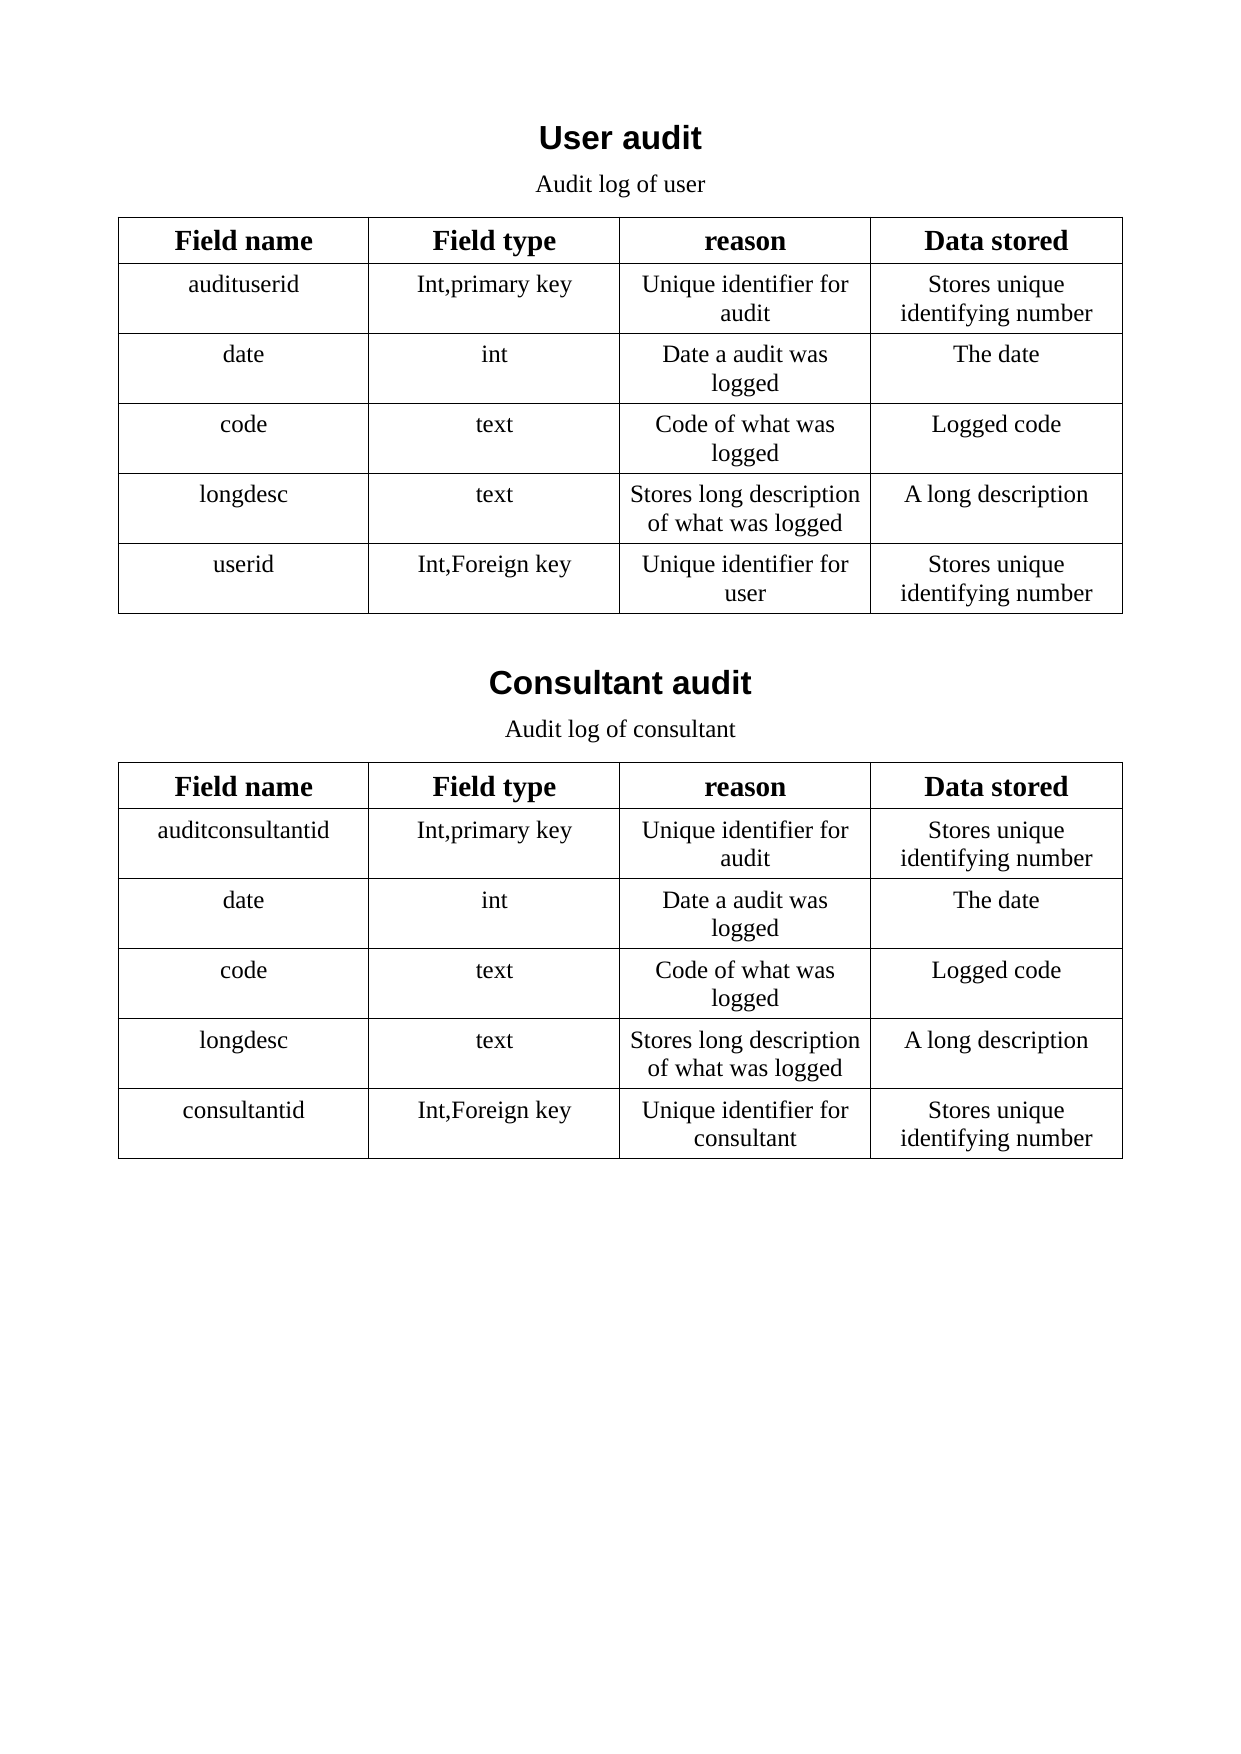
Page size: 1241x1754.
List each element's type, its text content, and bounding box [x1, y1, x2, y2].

table_cell Code of what was logged [620, 404, 870, 473]
table_cell text [369, 949, 619, 1018]
table_cell Int,primary key [369, 264, 619, 333]
table_cell Int,primary key [369, 809, 619, 878]
table_cell Unique identifier for consultant [620, 1089, 870, 1158]
table_cell Date a audit was logged [620, 879, 870, 948]
table_cell The date [871, 879, 1122, 948]
table_cell longdesc [119, 474, 368, 543]
table_cell int [369, 879, 619, 948]
table_cell Unique identifier for audit [620, 264, 870, 333]
table_cell Stores unique identifying number [871, 544, 1122, 613]
text Audit log of consultant [118, 714, 1122, 743]
table_cell Logged code [871, 404, 1122, 473]
table_cell Int,Foreign key [369, 544, 619, 613]
table_cell Int,Foreign key [369, 1089, 619, 1158]
table_cell Stores unique identifying number [871, 1089, 1122, 1158]
table_cell date [119, 334, 368, 403]
table_cell Stores long description of what was logged [620, 1019, 870, 1088]
table_cell Stores unique identifying number [871, 809, 1122, 878]
table_header reason [620, 763, 870, 808]
table_cell date [119, 879, 368, 948]
table_cell text [369, 474, 619, 543]
table_cell Code of what was logged [620, 949, 870, 1018]
table_cell Logged code [871, 949, 1122, 1018]
table_cell The date [871, 334, 1122, 403]
table_cell longdesc [119, 1019, 368, 1088]
table_header Field type [369, 763, 619, 808]
table_cell code [119, 404, 368, 473]
table_cell A long description [871, 474, 1122, 543]
table_header Data stored [871, 218, 1122, 263]
table_cell code [119, 949, 368, 1018]
table_cell Stores unique identifying number [871, 264, 1122, 333]
table_cell text [369, 404, 619, 473]
table_cell Date a audit was logged [620, 334, 870, 403]
table_header reason [620, 218, 870, 263]
table_cell text [369, 1019, 619, 1088]
table_cell audituserid [119, 264, 368, 333]
subtitle Consultant audit [118, 663, 1122, 702]
table_cell userid [119, 544, 368, 613]
table_header Data stored [871, 763, 1122, 808]
table_header Field type [369, 218, 619, 263]
table_cell Unique identifier for user [620, 544, 870, 613]
table_cell Stores long description of what was logged [620, 474, 870, 543]
table_cell auditconsultantid [119, 809, 368, 878]
subtitle User audit [118, 118, 1122, 157]
table_cell Unique identifier for audit [620, 809, 870, 878]
table_cell A long description [871, 1019, 1122, 1088]
table_cell int [369, 334, 619, 403]
table_header Field name [119, 763, 368, 808]
text Audit log of user [118, 169, 1122, 198]
table_header Field name [119, 218, 368, 263]
table_cell consultantid [119, 1089, 368, 1158]
